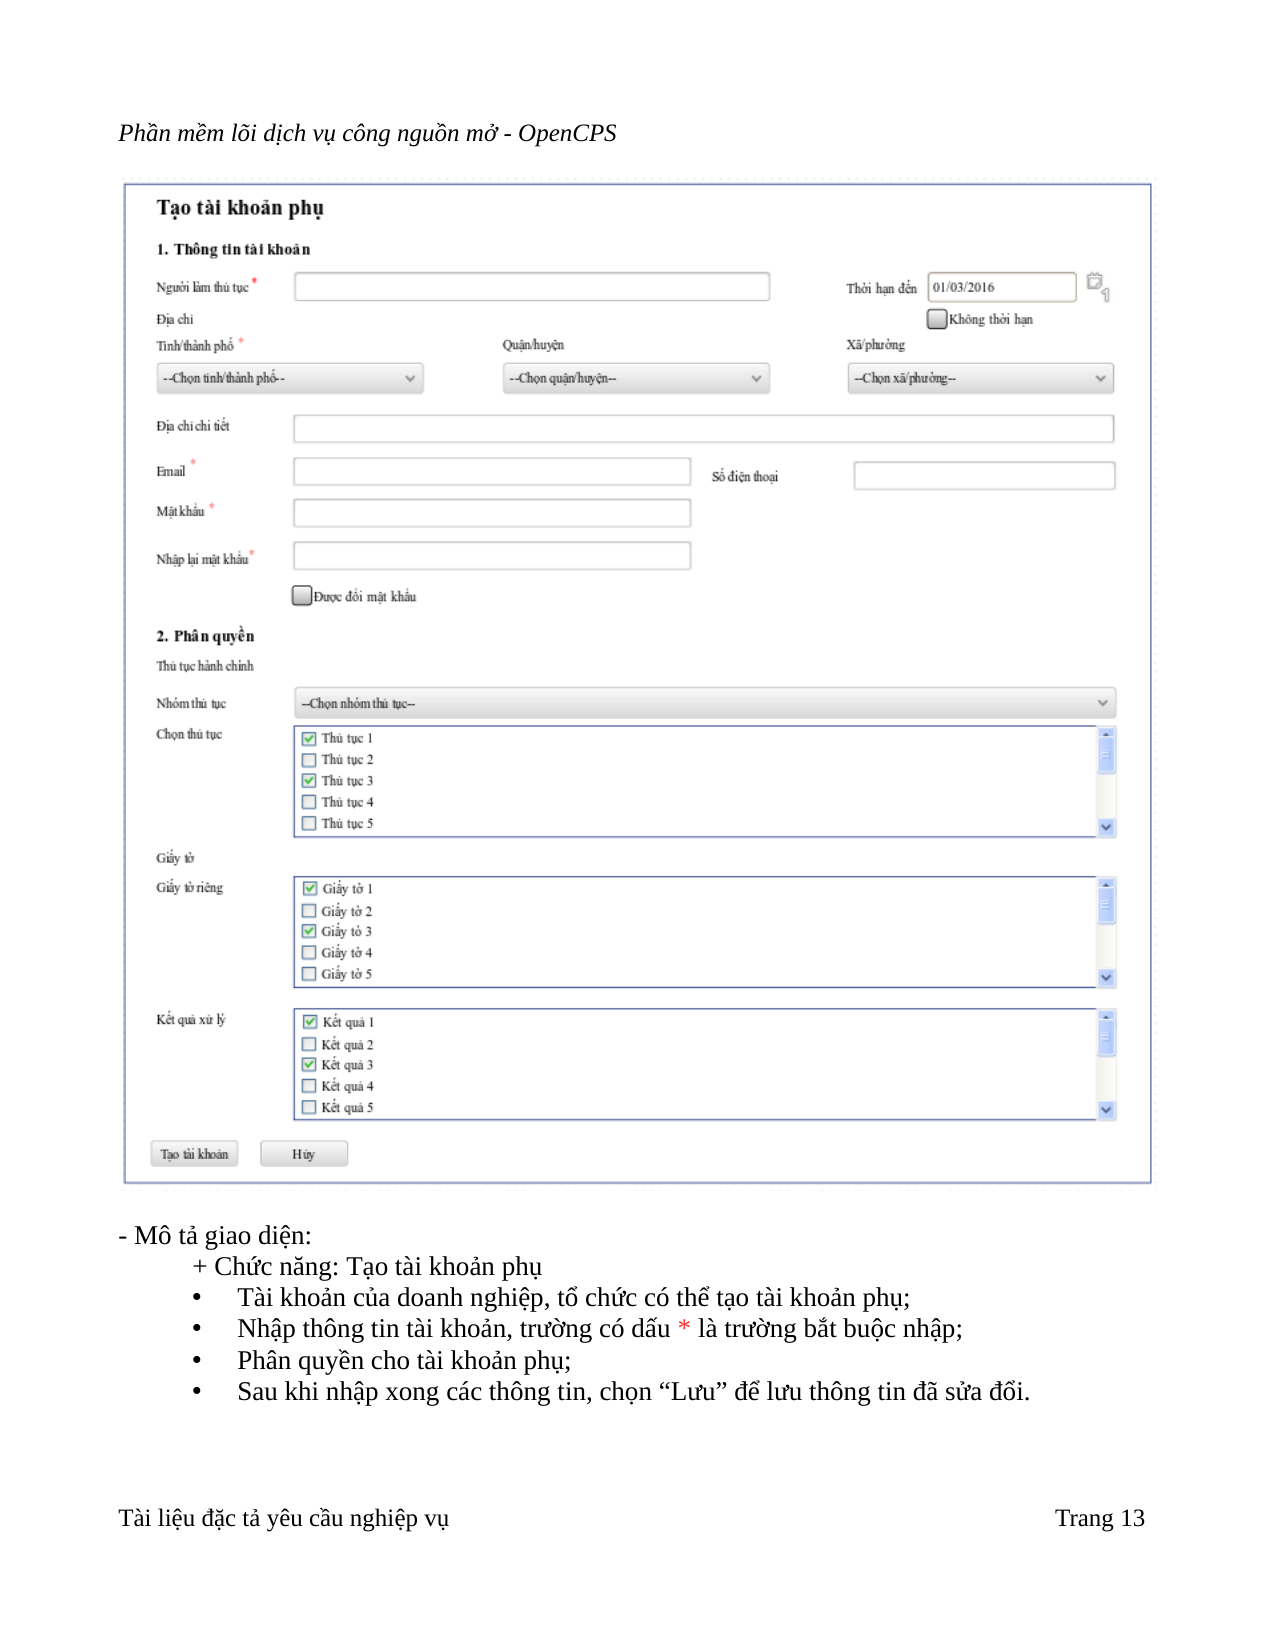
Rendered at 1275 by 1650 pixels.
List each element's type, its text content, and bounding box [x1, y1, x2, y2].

picture [118, 176, 1157, 1191]
text - Mô tả giao diện: [118, 1219, 1157, 1250]
list Phân quyền cho tài khoản phụ; [192, 1344, 1157, 1375]
list Sau khi nhập xong các thông tin, chọn “Lưu” để lưu thông tin đã sửa đổi. [192, 1375, 1157, 1406]
list Nhập thông tin tài khoản, trường có dấu * là trường bắt buộc nhập; [192, 1313, 1157, 1344]
list Tài khoản của doanh nghiệp, tổ chức có thể tạo tài khoản phụ; [192, 1281, 1157, 1313]
text + Chức năng: Tạo tài khoản phụ [192, 1250, 1157, 1281]
